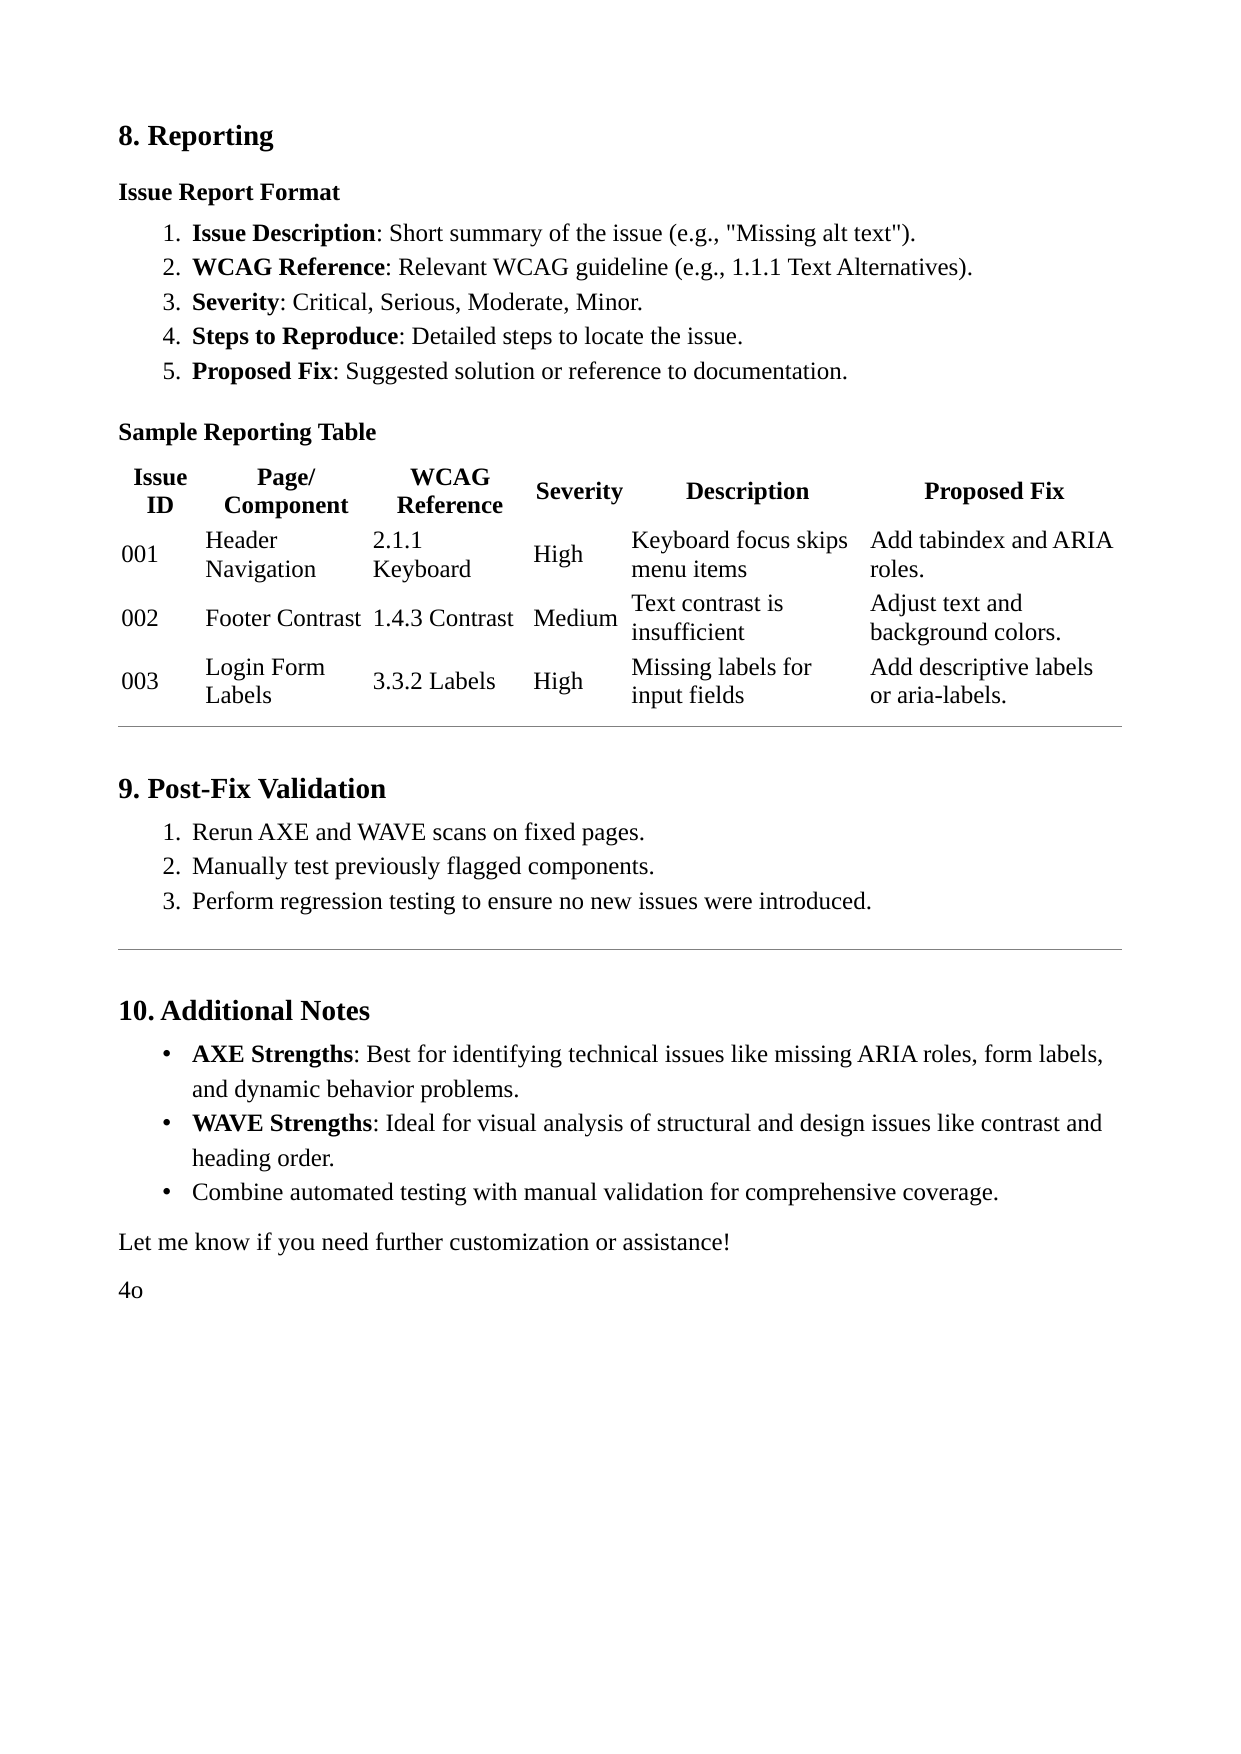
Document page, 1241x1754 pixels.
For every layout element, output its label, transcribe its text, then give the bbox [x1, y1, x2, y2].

table_cell High [530, 522, 628, 585]
table_cell Medium [530, 585, 628, 649]
subtitle Issue Report Format [118, 177, 1122, 205]
text Let me know if you need further customization or assistance! [118, 1227, 1122, 1255]
table_cell 001 [118, 522, 202, 585]
table_cell Add descriptive labels or aria-labels. [867, 649, 1122, 712]
table_cell Footer Contrast [202, 585, 370, 649]
list WAVE Strengths: Ideal for visual analysis of structural and design issues like contrast and heading order. [162, 1108, 1122, 1172]
table_cell 002 [118, 585, 202, 649]
table_cell Header Navigation [202, 522, 370, 585]
subtitle 8. Reporting [118, 118, 1122, 152]
subtitle 9. Post-Fix Validation [118, 771, 1122, 804]
list Manually test previously flagged components. [162, 851, 1122, 880]
table_cell Missing labels for input fields [628, 649, 867, 712]
list WCAG Reference: Relevant WCAG guideline (e.g., 1.1.1 Text Alternatives). [162, 252, 1122, 281]
list Combine automated testing with manual validation for comprehensive coverage. [162, 1177, 1122, 1206]
table_cell Add tabindex and ARIA roles. [867, 522, 1122, 585]
table_cell High [530, 649, 628, 712]
list Issue Description: Short summary of the issue (e.g., "Missing alt text"). [162, 218, 1122, 247]
table_header Issue ID [118, 459, 202, 522]
table_cell Adjust text and background colors. [867, 585, 1122, 649]
subtitle Sample Reporting Table [118, 417, 1122, 446]
table_cell 3.3.2 Labels [370, 649, 530, 712]
list AXE Strengths: Best for identifying technical issues like missing ARIA roles, form labels, and dynamic behavior problems. [162, 1039, 1122, 1103]
table_header Proposed Fix [867, 459, 1122, 522]
table_cell Keyboard focus skips menu items [628, 522, 867, 585]
list Rerun AXE and WAVE scans on fixed pages. [162, 817, 1122, 846]
table_header Severity [530, 459, 628, 522]
list Perform regression testing to ensure no new issues were introduced. [162, 886, 1122, 914]
table_cell Text contrast is insufficient [628, 585, 867, 649]
table_cell 2.1.1 Keyboard [370, 522, 530, 585]
subtitle 10. Additional Notes [118, 993, 1122, 1027]
table_header WCAG Reference [370, 459, 530, 522]
table_cell Login Form Labels [202, 649, 370, 712]
table_cell 003 [118, 649, 202, 712]
table_header Page/Component [202, 459, 370, 522]
table_cell 1.4.3 Contrast [370, 585, 530, 649]
list Severity: Critical, Serious, Moderate, Minor. [162, 287, 1122, 316]
text 4o [118, 1276, 1122, 1304]
list Steps to Reproduce: Detailed steps to locate the issue. [162, 321, 1122, 350]
list Proposed Fix: Suggested solution or reference to documentation. [162, 356, 1122, 384]
table_header Description [628, 459, 867, 522]
